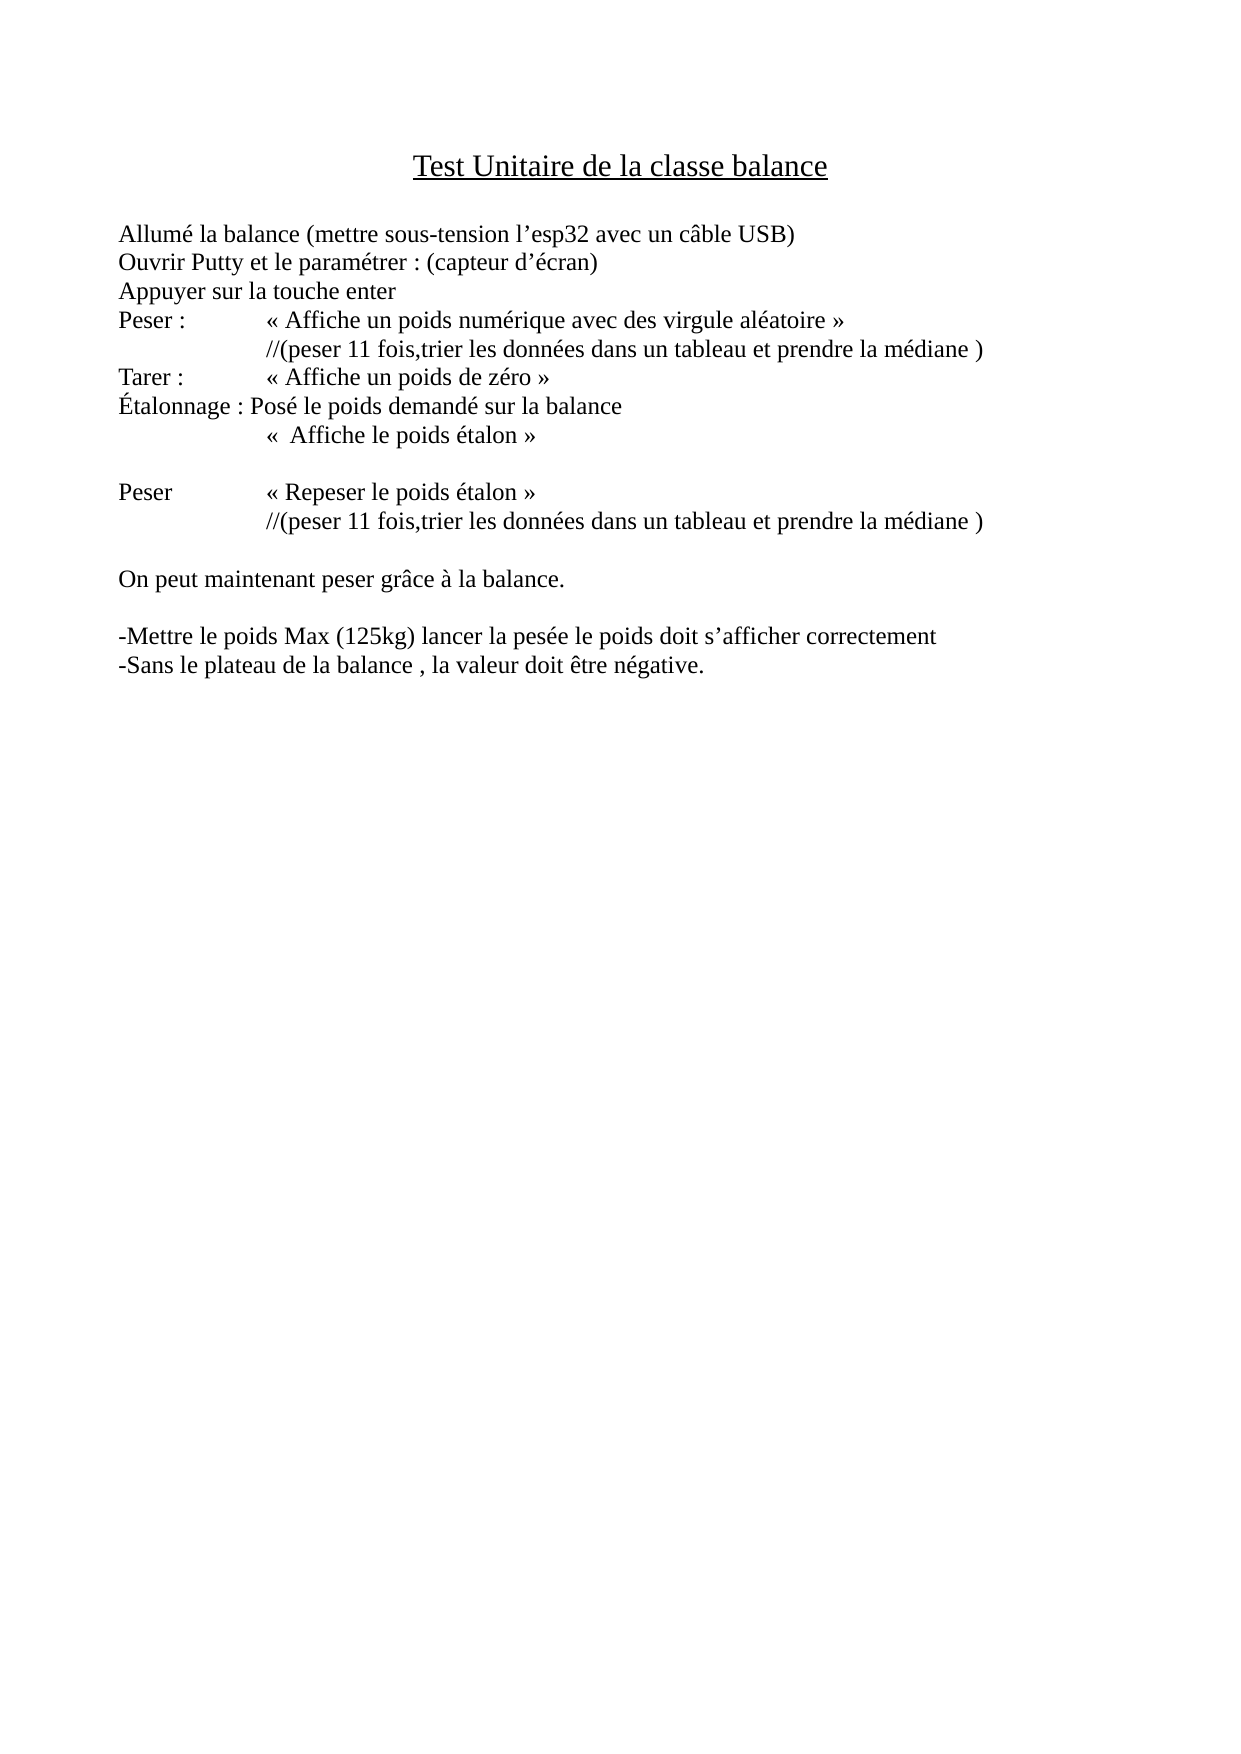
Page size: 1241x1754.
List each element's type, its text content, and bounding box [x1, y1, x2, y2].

text On peut maintenant peser grâce à la balance. [118, 564, 1122, 592]
text Étalonnage : Posé le poids demandé sur la balance [118, 391, 1122, 420]
text //(peser 11 fois,trier les données dans un tableau et prendre la médiane ) [118, 334, 1122, 362]
text Ouvrir Putty et le paramétrer : (capteur d’écran) [118, 247, 1122, 276]
text « Affiche le poids étalon » [118, 420, 1122, 449]
text Peser « Repeser le poids étalon » [118, 477, 1122, 506]
text Allumé la balance (mettre sous-tension l’esp32 avec un câble USB) [118, 219, 1122, 247]
text -Sans le plateau de la balance , la valeur doit être négative. [118, 650, 1122, 679]
text Test Unitaire de la classe balance [118, 147, 1122, 183]
text Peser : « Affiche un poids numérique avec des virgule aléatoire » [118, 305, 1122, 334]
text //(peser 11 fois,trier les données dans un tableau et prendre la médiane ) [118, 506, 1122, 535]
text -Mettre le poids Max (125kg) lancer la pesée le poids doit s’afficher correctement [118, 621, 1122, 650]
text Appuyer sur la touche enter [118, 276, 1122, 305]
text Tarer : « Affiche un poids de zéro » [118, 362, 1122, 391]
